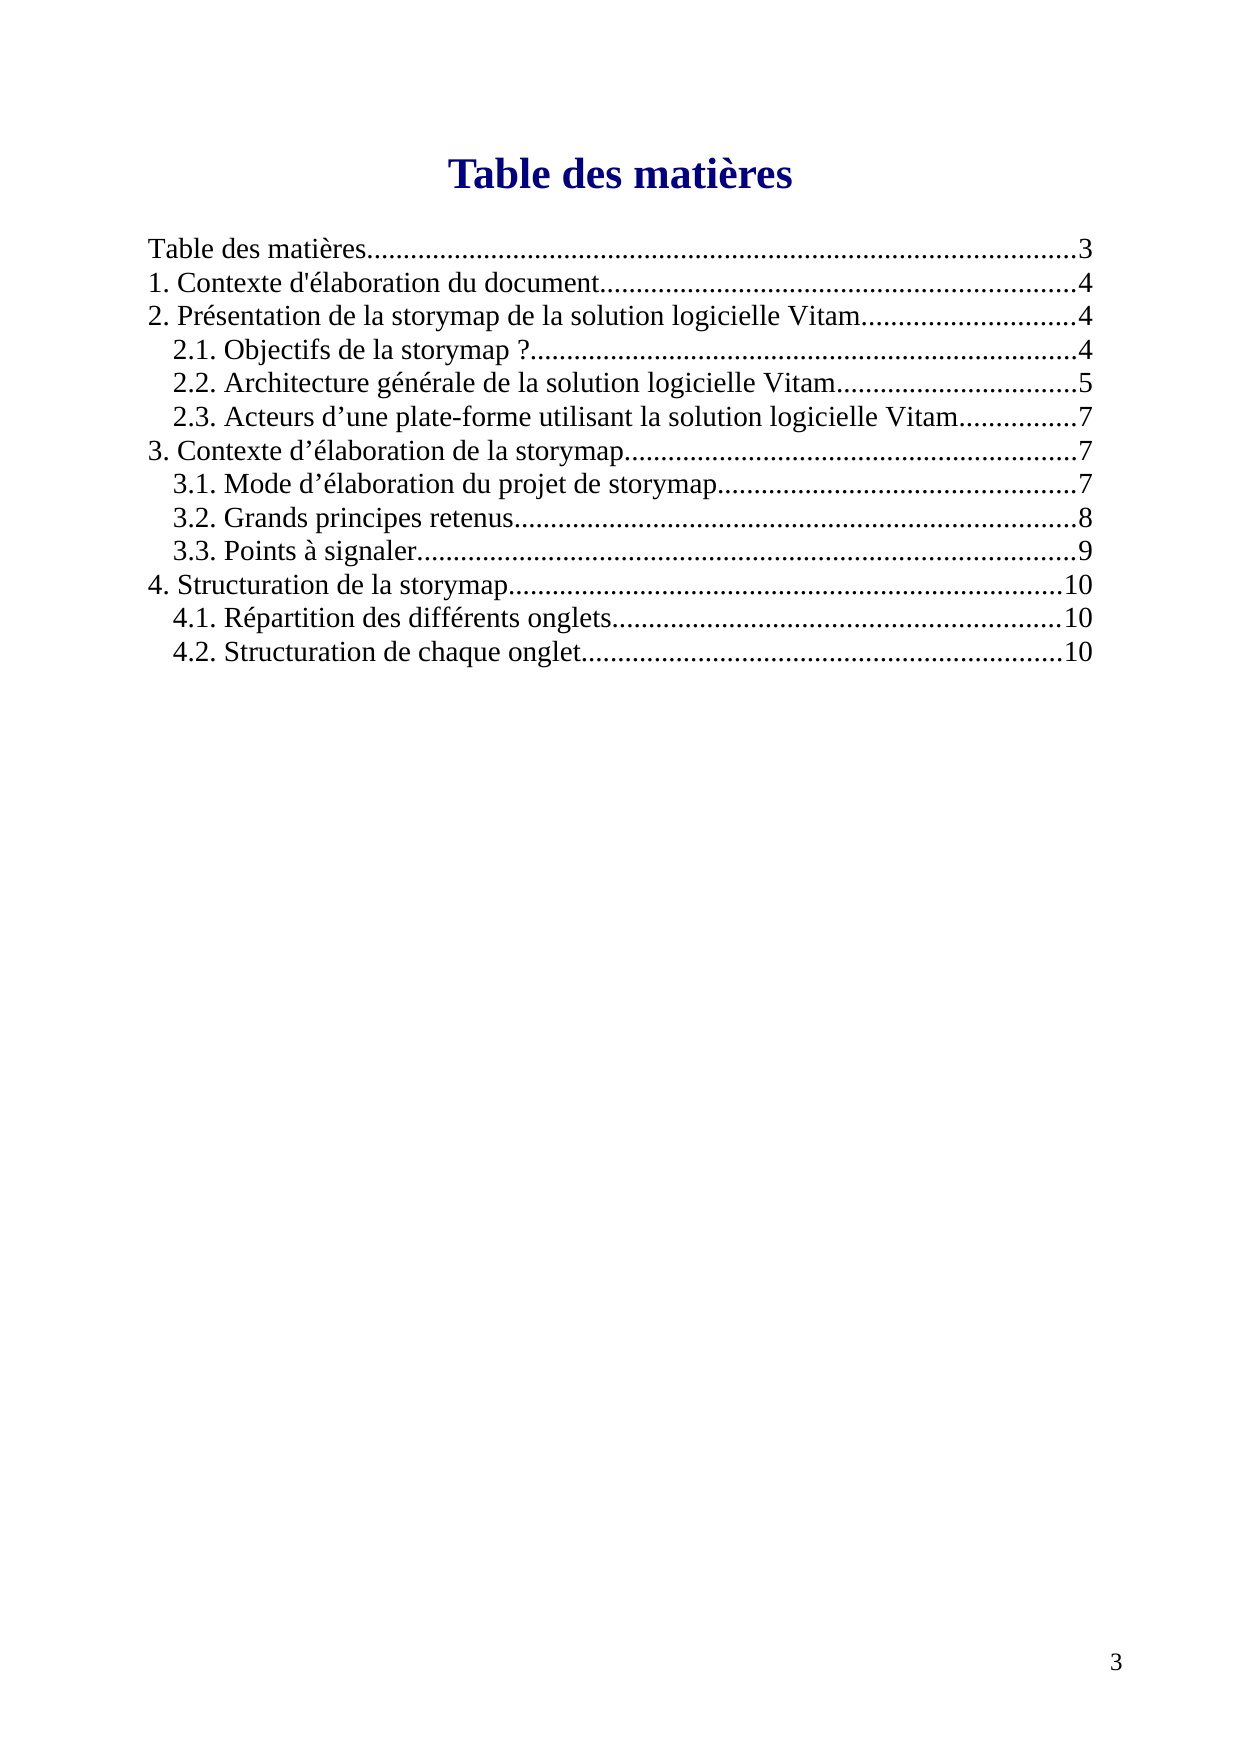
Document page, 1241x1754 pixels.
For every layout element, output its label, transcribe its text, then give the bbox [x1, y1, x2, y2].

text 1. Contexte d'élaboration du document 4 [148, 265, 1093, 298]
text 2. Présentation de la storymap de la solution logicielle Vitam 4 [148, 298, 1093, 332]
text 2.1. Objectifs de la storymap ? 4 [173, 332, 1093, 366]
text 2.3. Acteurs d’une plate-forme utilisant la solution logicielle Vitam 7 [173, 399, 1093, 433]
text 3.1. Mode d’élaboration du projet de storymap 7 [173, 466, 1093, 500]
text 2.2. Architecture générale de la solution logicielle Vitam 5 [173, 366, 1093, 399]
text 3. Contexte d’élaboration de la storymap 7 [148, 433, 1093, 466]
text 3.2. Grands principes retenus 8 [173, 500, 1093, 533]
text Table des matières 3 [148, 231, 1093, 265]
text 4.2. Structuration de chaque onglet 10 [173, 634, 1093, 667]
text 4.1. Répartition des différents onglets 10 [173, 600, 1093, 634]
text 4. Structuration de la storymap 10 [148, 567, 1093, 600]
text 3.3. Points à signaler 9 [173, 533, 1093, 567]
subtitle Table des matières [148, 148, 1093, 198]
